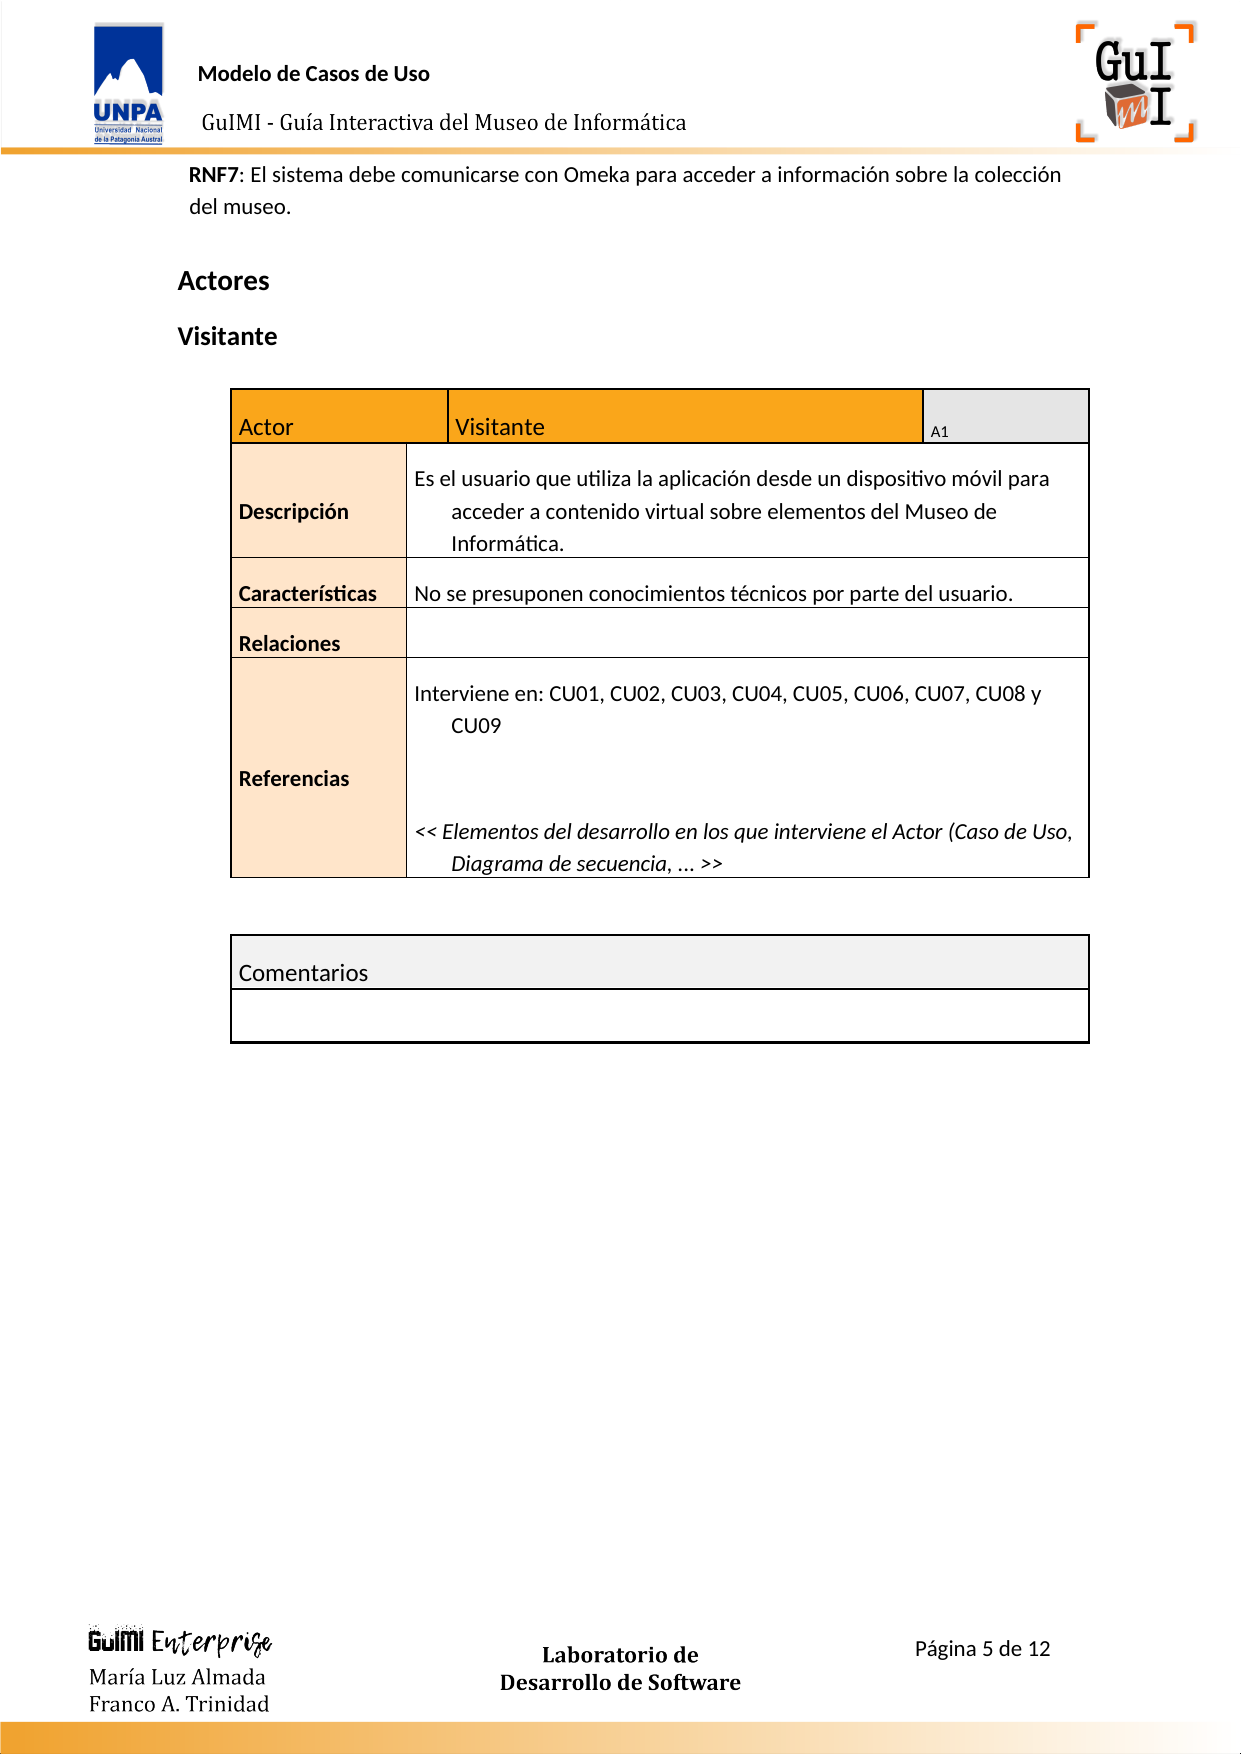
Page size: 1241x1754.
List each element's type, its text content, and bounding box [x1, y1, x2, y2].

table_cell No se presuponen conocimientos técnicos por parte del usuario. [407, 558, 1088, 607]
table_cell Características [232, 558, 406, 607]
table_cell Es el usuario que utiliza la aplicación desde un dispositivo móvil para acceder a contenido virtual sobre elementos del Museo de Informática. [407, 444, 1088, 557]
table_header A1 [924, 390, 1088, 442]
table_header Actor [232, 390, 447, 442]
table_cell Interviene en: CU01, CU02, CU03, CU04, CU05, CU06, CU07, CU08 y CU09 << Elementos del desarrollo en los que interviene el Actor (Caso de Uso, Diagrama de secuencia, ... >> [407, 658, 1088, 877]
table_header Visitante [449, 390, 922, 442]
picture [0, 1613, 1241, 1754]
subtitle Actores [177, 262, 1063, 298]
table_cell Relaciones [232, 608, 406, 657]
picture [0, 0, 1241, 155]
table_header Comentarios [232, 936, 1088, 987]
table_cell [232, 990, 1088, 1041]
subtitle Visitante [177, 319, 1063, 352]
table_cell [407, 608, 1088, 657]
table_cell Referencias [232, 658, 406, 877]
table_cell Descripción [232, 444, 406, 557]
text RNF7: El sistema debe comunicarse con Omeka para acceder a información sobre la colección del museo. [188, 160, 1063, 220]
